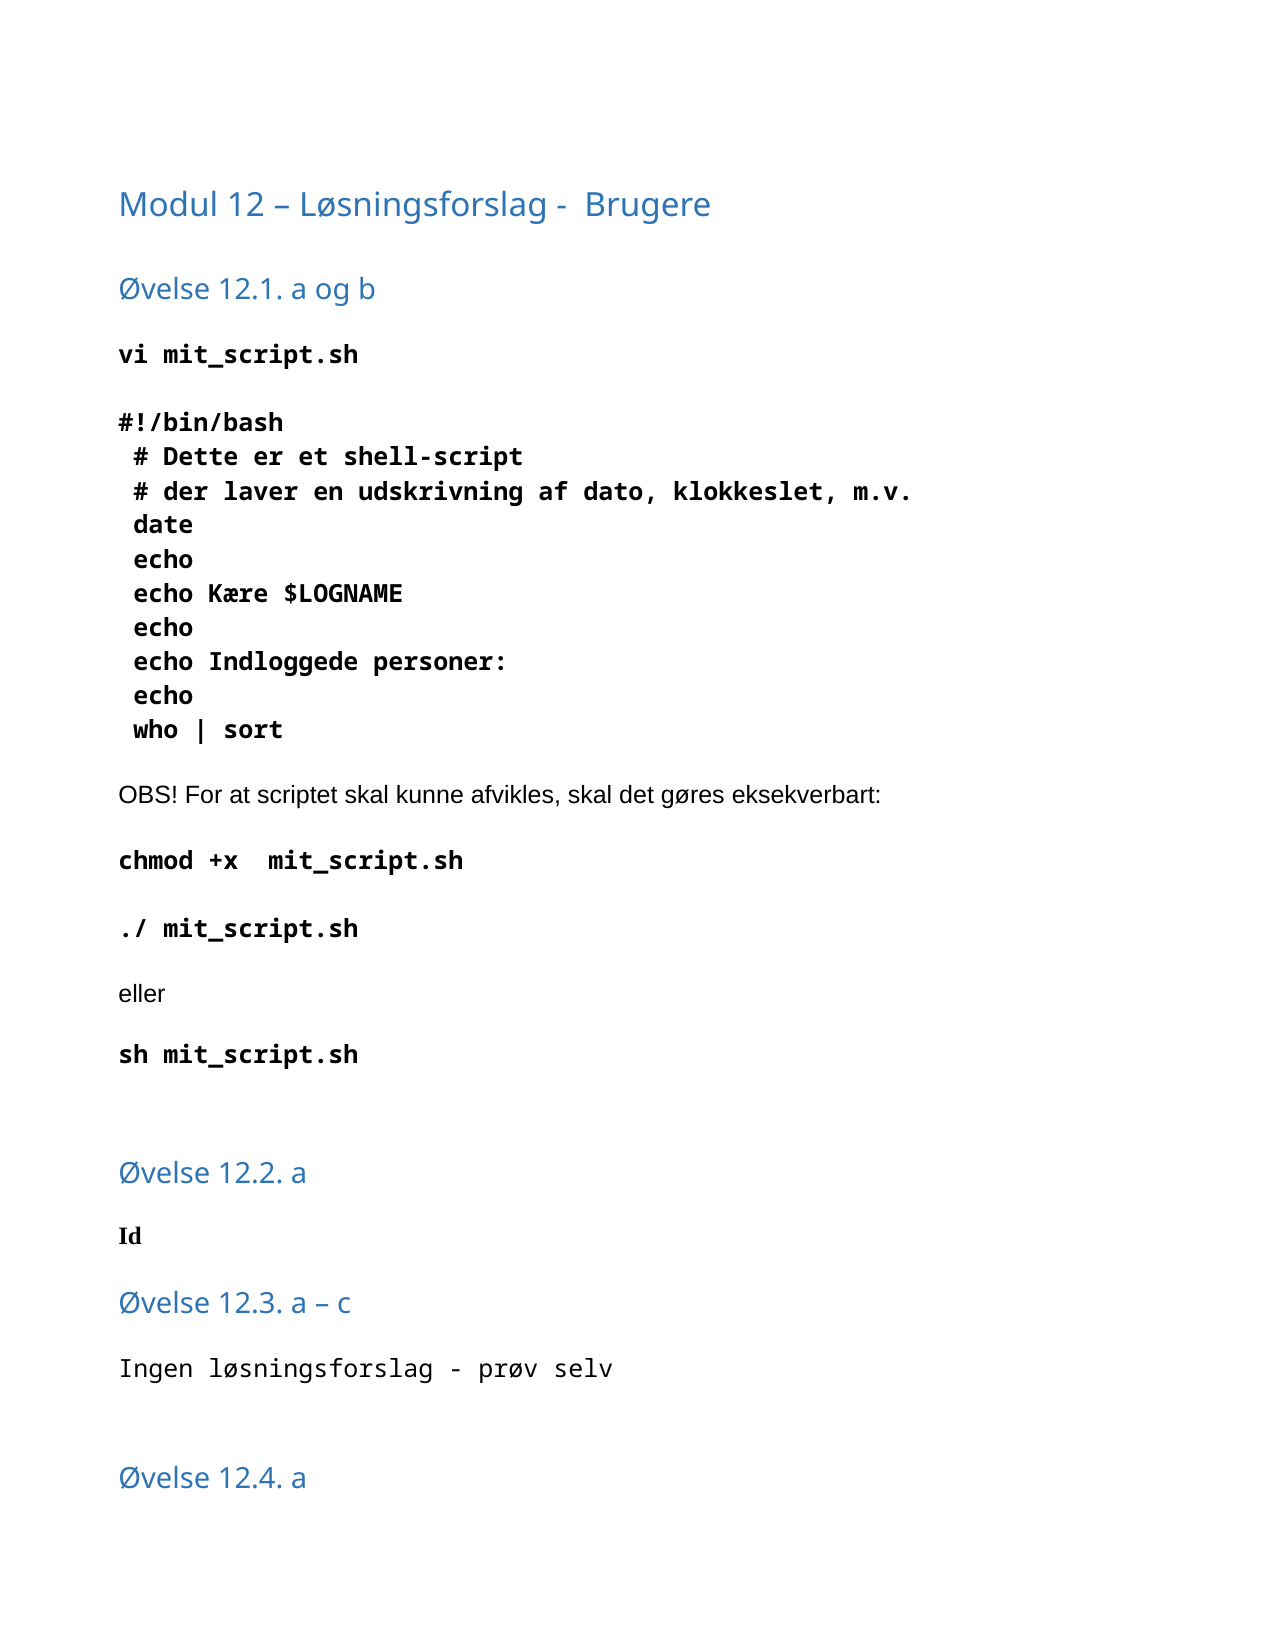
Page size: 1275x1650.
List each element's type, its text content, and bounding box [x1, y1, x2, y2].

text # der laver en udskrivning af dato, klokkeslet, m.v. [118, 473, 1157, 507]
text #!/bin/bash [118, 405, 1157, 439]
text sh mit_script.sh [118, 1036, 1157, 1070]
subtitle Øvelse 12.2. a [118, 1152, 1157, 1192]
text date [118, 507, 1157, 541]
text chmod +x mit_script.sh [118, 842, 1157, 877]
text echo [118, 677, 1157, 712]
text vi mit_script.sh [118, 337, 1157, 371]
text ./ mit_script.sh [118, 911, 1157, 945]
text echo [118, 541, 1157, 575]
text OBS! For at scriptet skal kunne afvikles, skal det gøres eksekverbart: [118, 780, 1157, 808]
text echo Kære $LOGNAME [118, 575, 1157, 609]
text eller [118, 979, 1157, 1007]
subtitle Øvelse 12.4. a [118, 1457, 1157, 1497]
text echo [118, 609, 1157, 643]
text Id [118, 1221, 1157, 1249]
subtitle Øvelse 12.1. a og b [118, 268, 1157, 308]
subtitle Modul 12 – Løsningsforslag - Brugere [118, 181, 1157, 226]
subtitle Øvelse 12.3. a – c [118, 1282, 1157, 1322]
text Ingen løsningsforslag - prøv selv [118, 1351, 1157, 1385]
text who | sort [118, 712, 1157, 746]
text echo Indloggede personer: [118, 643, 1157, 677]
text # Dette er et shell-script [118, 439, 1157, 473]
